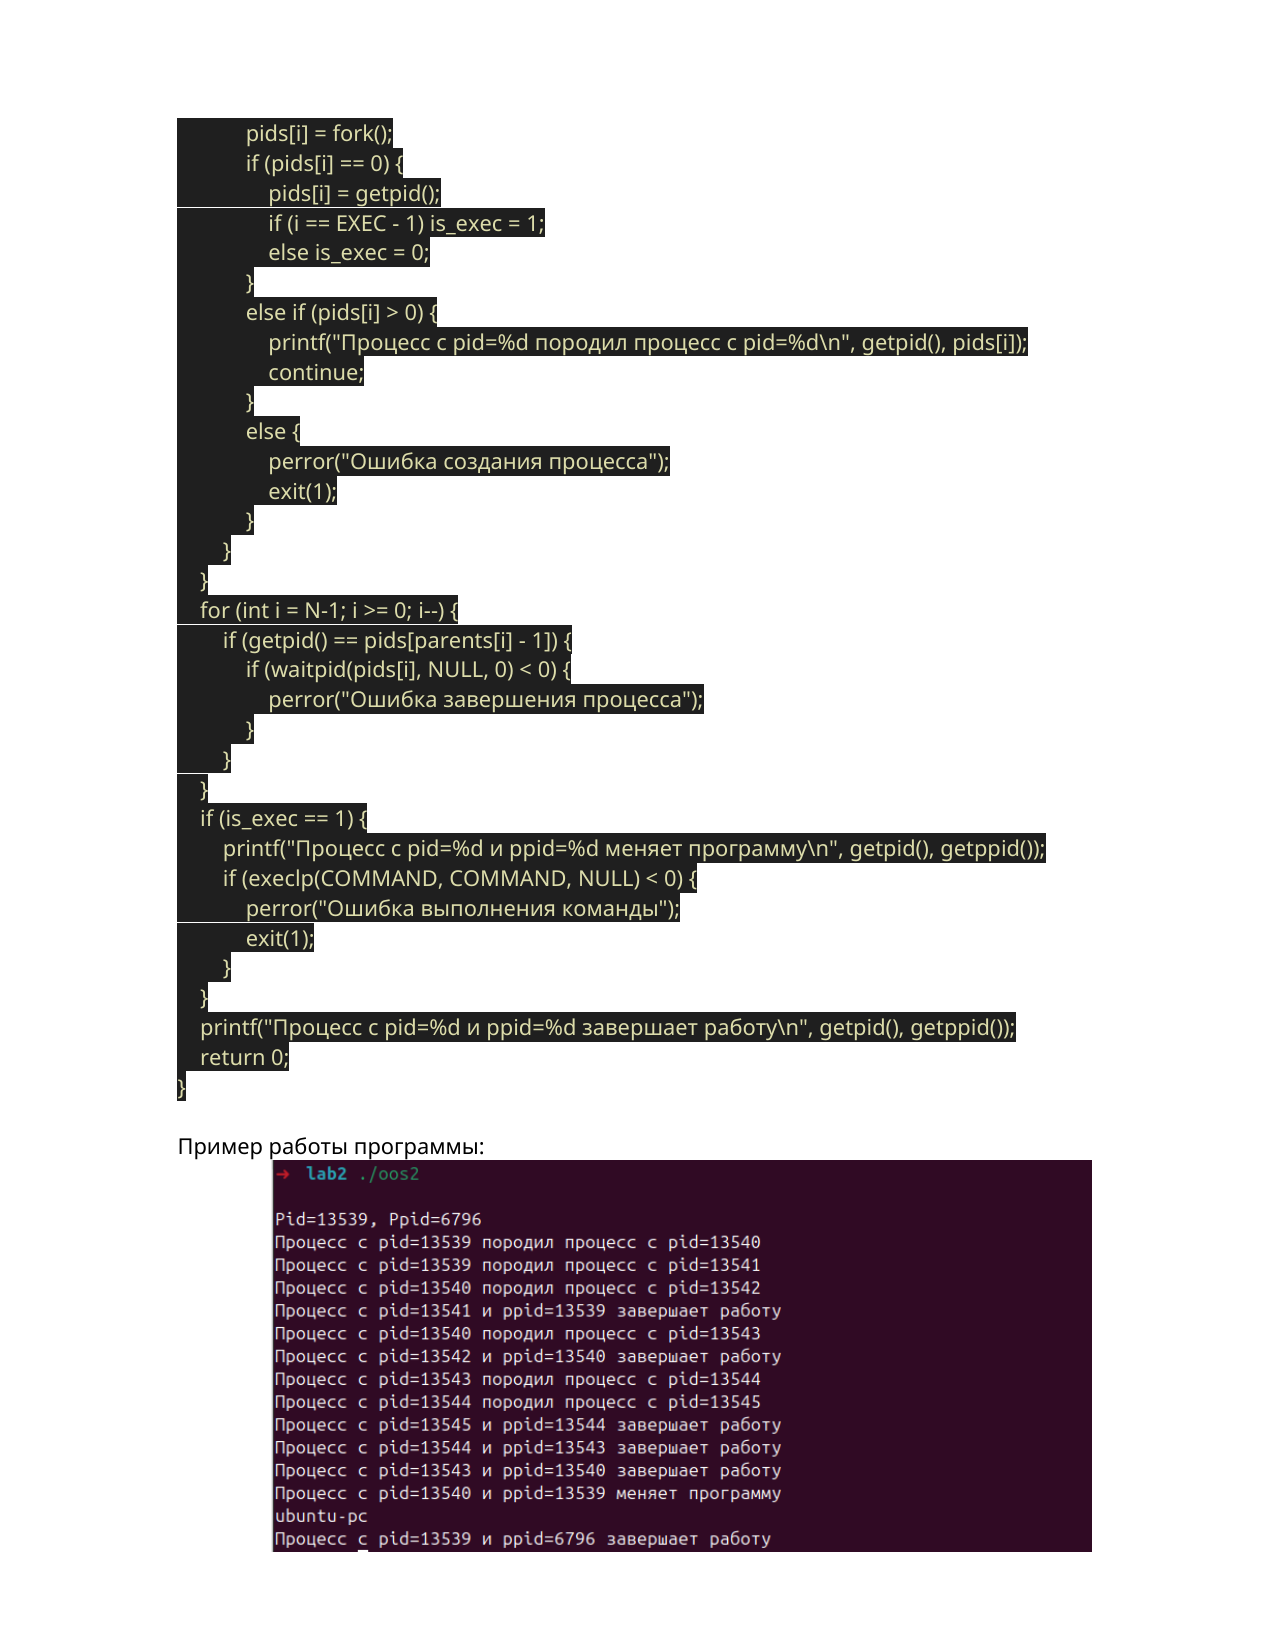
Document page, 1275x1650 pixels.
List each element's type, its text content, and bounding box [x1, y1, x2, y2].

text printf("Процесс с pid=%d и ppid=%d меняет программу\n", getpid(), getppid()); [177, 833, 1186, 863]
text else is_exec = 0; [177, 237, 1186, 267]
text perror("Ошибка завершения процесса"); [177, 684, 1186, 714]
text if (i == EXEC - 1) is_exec = 1; [177, 207, 1186, 237]
text } [177, 386, 1186, 416]
text } [177, 744, 1186, 773]
text printf("Процесс с pid=%d породил процесс с pid=%d\n", getpid(), pids[i]); [177, 327, 1186, 356]
text } [177, 952, 1186, 982]
text } [177, 773, 1186, 803]
text for (int i = N-1; i >= 0; i--) { [177, 595, 1186, 624]
text exit(1); [177, 476, 1186, 505]
text pids[i] = getpid(); [177, 178, 1186, 207]
text } [177, 267, 1186, 297]
text } [177, 982, 1186, 1012]
text else { [177, 416, 1186, 446]
text } [177, 535, 1186, 565]
text else if (pids[i] > 0) { [177, 297, 1186, 327]
text if (getpid() == pids[parents[i] - 1]) { [177, 624, 1186, 654]
text perror("Ошибка создания процесса"); [177, 446, 1186, 476]
text } [177, 714, 1186, 744]
picture [271, 1160, 1092, 1552]
text } [177, 565, 1186, 595]
text if (pids[i] == 0) { [177, 148, 1186, 178]
text if (waitpid(pids[i], NULL, 0) < 0) { [177, 654, 1186, 684]
text if (is_exec == 1) { [177, 803, 1186, 833]
text perror("Ошибка выполнения команды"); [177, 893, 1186, 922]
text exit(1); [177, 922, 1186, 952]
text } [177, 505, 1186, 535]
text if (execlp(COMMAND, COMMAND, NULL) < 0) { [177, 863, 1186, 893]
text continue; [177, 356, 1186, 386]
text pids[i] = fork(); [177, 118, 1186, 148]
text } [177, 1071, 1186, 1101]
text return 0; [177, 1042, 1186, 1071]
text printf("Процесс с pid=%d и ppid=%d завершает работу\n", getpid(), getppid()); [177, 1012, 1186, 1042]
text Пример работы программы: [177, 1131, 1186, 1161]
